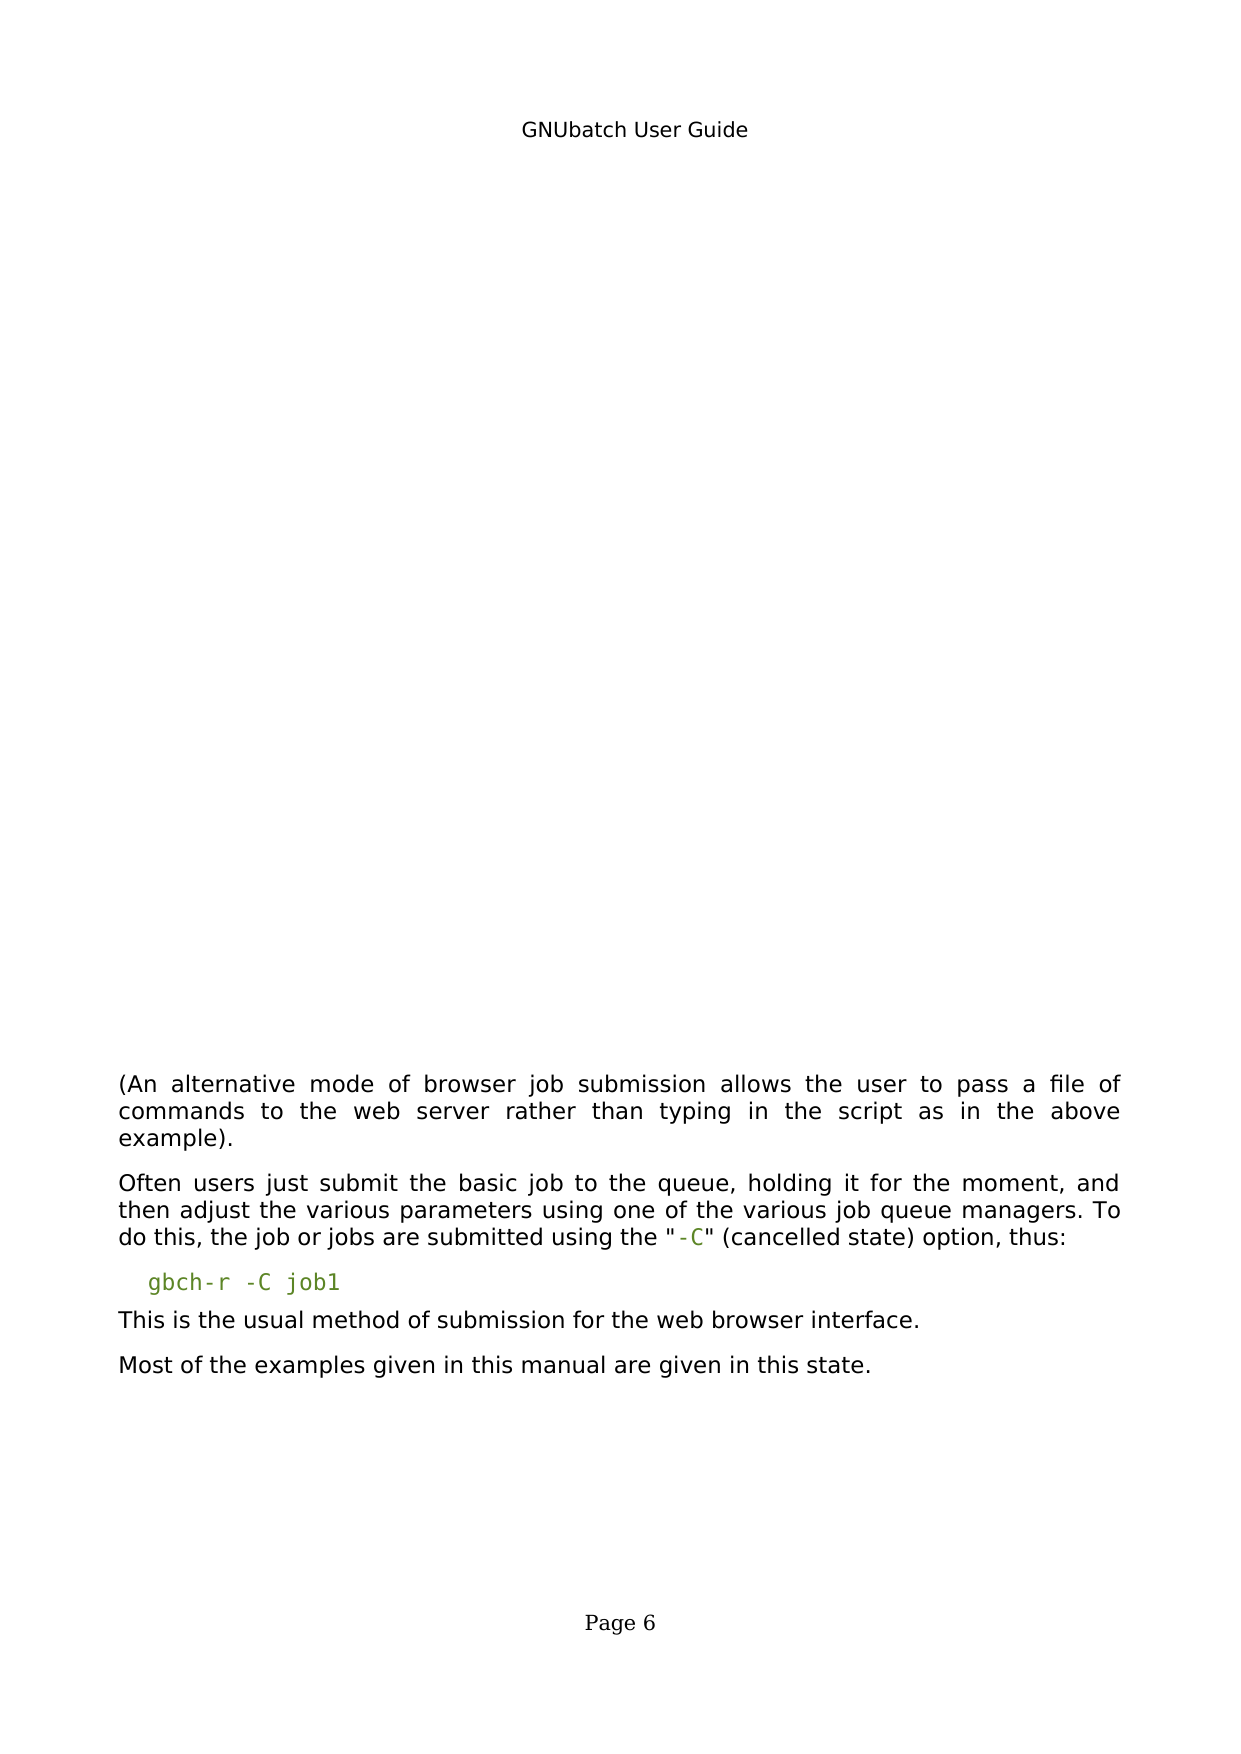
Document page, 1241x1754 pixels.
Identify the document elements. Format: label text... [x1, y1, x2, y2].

text Most of the examples given in this manual are given in this state. [118, 1352, 1122, 1379]
text gbch-r -C job1 [148, 1269, 1122, 1296]
text [118, 172, 1122, 1053]
text This is the usual method of submission for the web browser interface. [118, 1307, 1122, 1334]
text (An alternative mode of browser job submission allows the user to pass a file of commands to the web server rather than typing in the script as in the above example). [118, 1071, 1122, 1152]
text Often users just submit the basic job to the queue, holding it for the moment, and then adjust the various parameters using one of the various job queue managers. To do this, the job or jobs are submitted using the "-C" (cancelled state) option, thus: [118, 1170, 1122, 1250]
